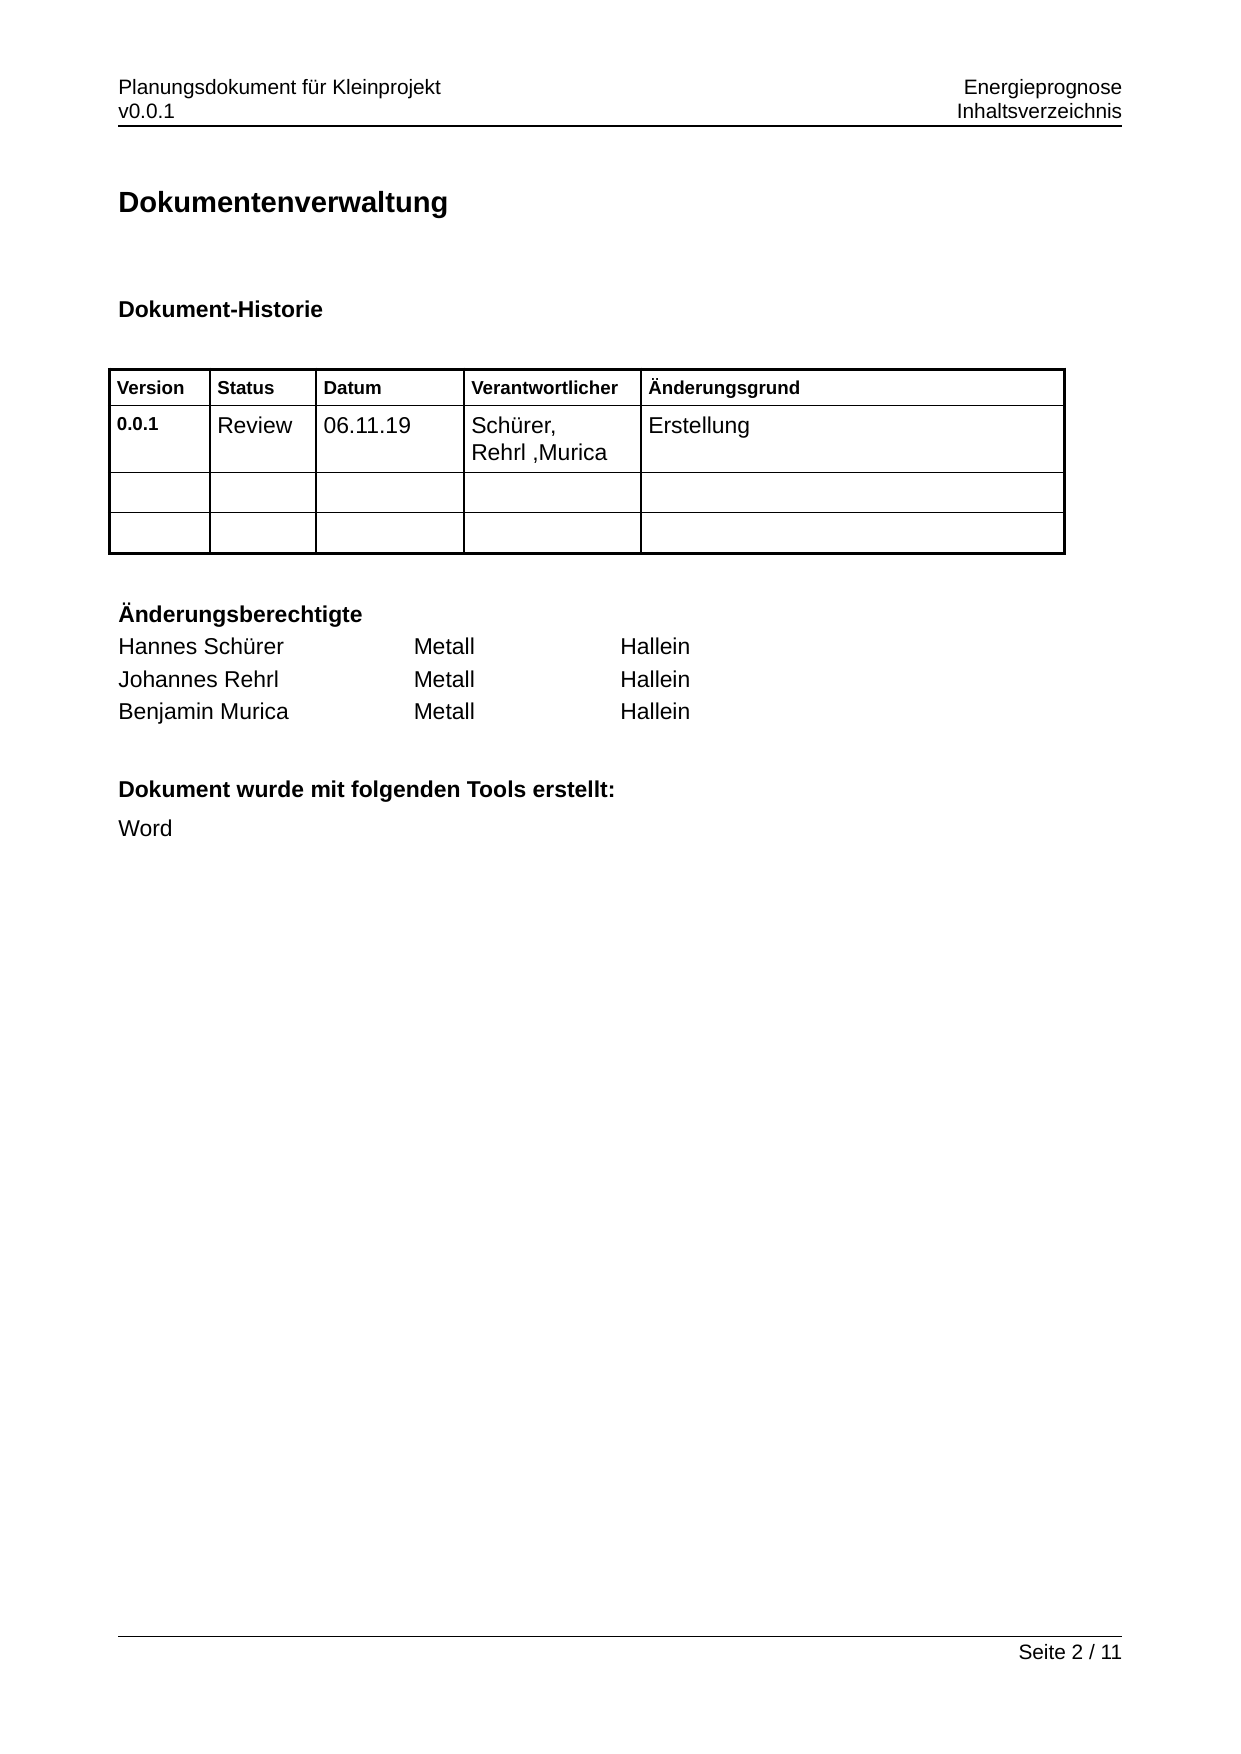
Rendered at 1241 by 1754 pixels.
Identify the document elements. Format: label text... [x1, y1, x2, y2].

text Johannes Rehrl Metall Hallein [118, 666, 1122, 692]
table_cell [211, 513, 315, 552]
text Hannes Schürer Metall Hallein [118, 633, 1122, 659]
table_cell [465, 513, 640, 552]
table_cell [642, 513, 1063, 552]
table_cell Schürer, Rehrl ,Murica [465, 406, 640, 471]
table_cell [111, 473, 209, 512]
table_cell 06.11.19 [317, 406, 463, 471]
text Word [118, 815, 1122, 841]
table_header Status [211, 371, 315, 405]
text Dokument-Historie [118, 296, 1122, 322]
table_cell [211, 473, 315, 512]
table_header Version [111, 371, 209, 405]
table_cell [465, 473, 640, 512]
text Benjamin Murica Metall Hallein [118, 698, 1122, 725]
table_cell Review [211, 406, 315, 471]
table_header Änderungsgrund [642, 371, 1063, 405]
text Dokumentenverwaltung [118, 185, 1122, 219]
table_header Datum [317, 371, 463, 405]
table_cell [317, 473, 463, 512]
table_cell [111, 513, 209, 552]
table_cell Erstellung [642, 406, 1063, 471]
text Änderungsberechtigte [118, 601, 1122, 627]
table_cell [317, 513, 463, 552]
table_cell [642, 473, 1063, 512]
text Dokument wurde mit folgenden Tools erstellt: [118, 776, 1122, 802]
table_header Verantwortlicher [465, 371, 640, 405]
table_cell 0.0.1 [111, 406, 209, 471]
